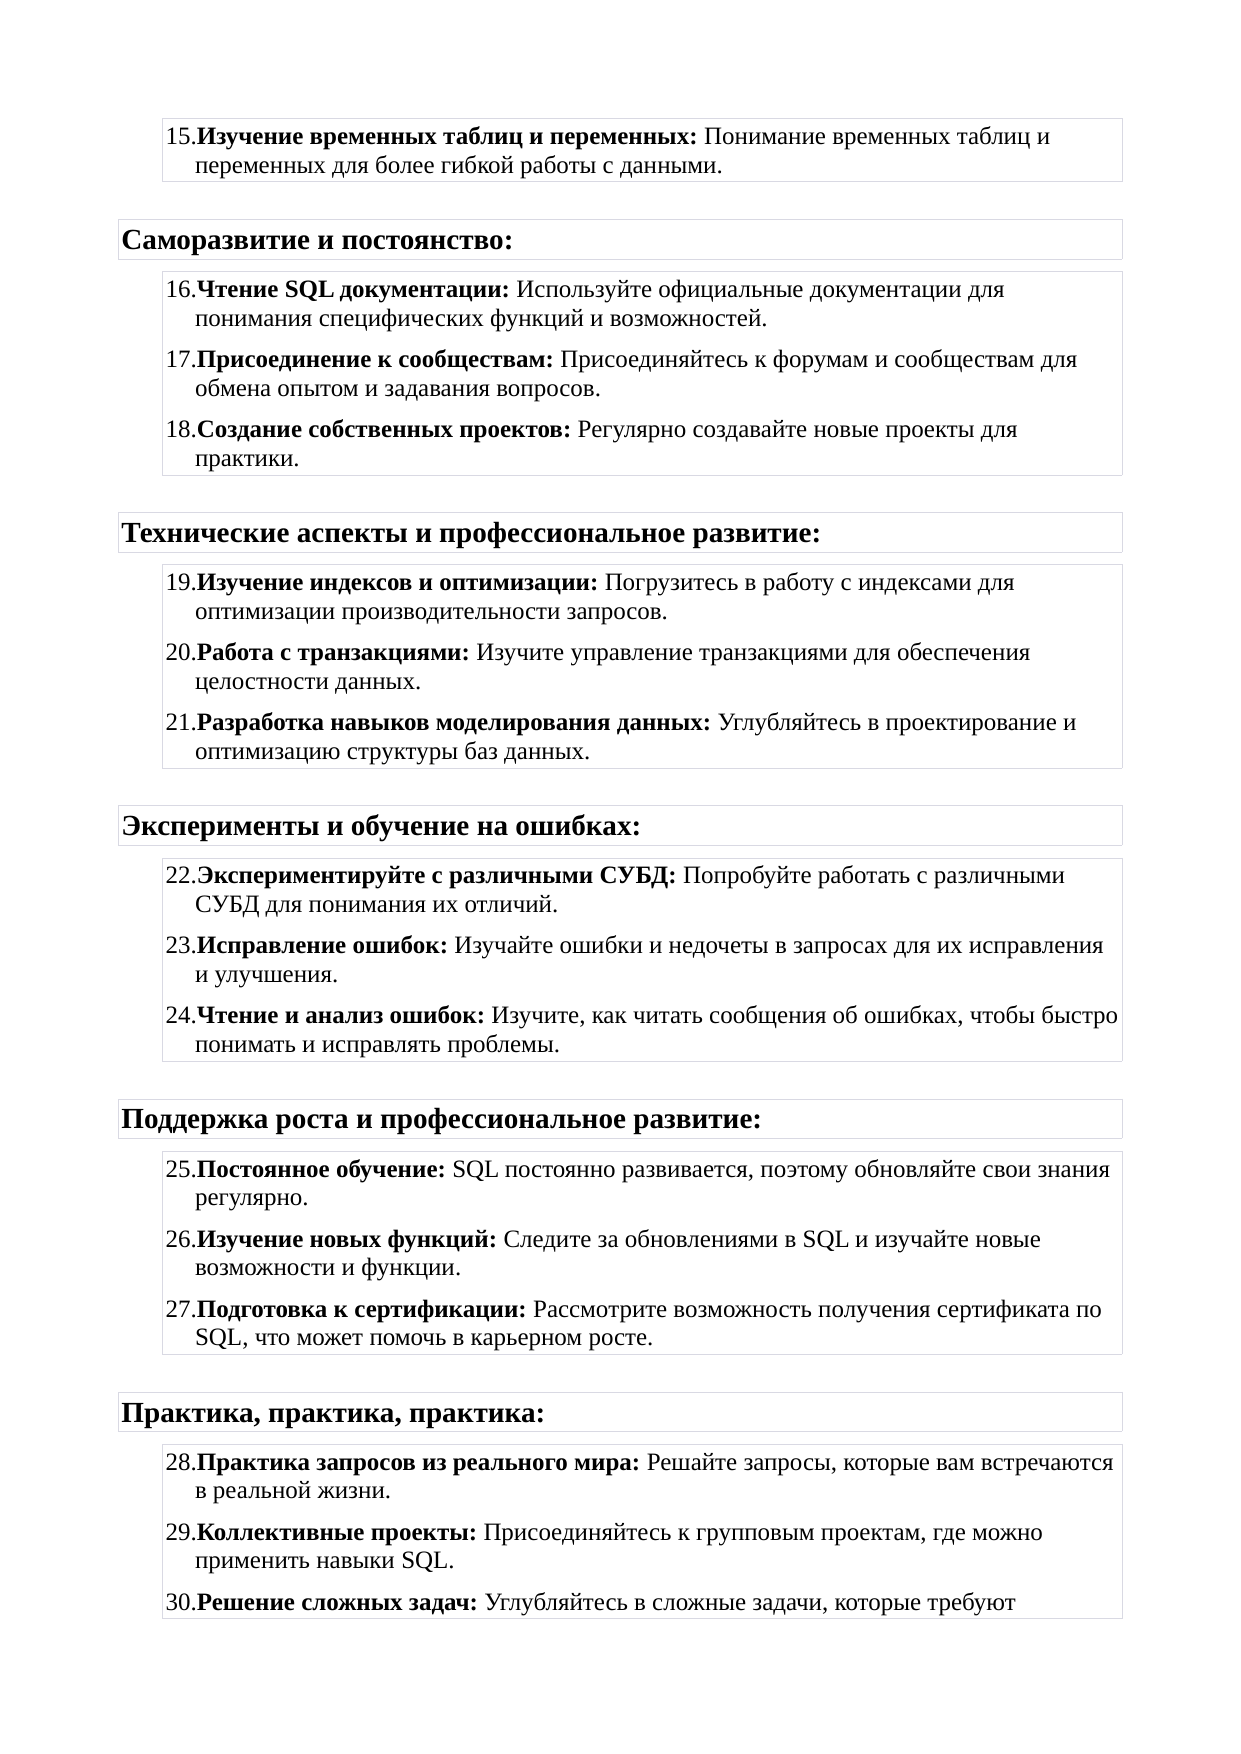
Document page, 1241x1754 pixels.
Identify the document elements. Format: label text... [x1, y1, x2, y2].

list Исправление ошибок: Изучайте ошибки и недочеты в запросах для их исправления и улучшения. [163, 927, 1122, 988]
list Коллективные проекты: Присоединяйтесь к групповым проектам, где можно применить навыки SQL. [163, 1514, 1122, 1574]
list Изучение новых функций: Следите за обновлениями в SQL и изучайте новые возможности и функции. [163, 1221, 1122, 1281]
subtitle Технические аспекты и профессиональное развитие: [119, 513, 1122, 552]
list Работа с транзакциями: Изучите управление транзакциями для обеспечения целостности данных. [163, 634, 1122, 695]
list Чтение и анализ ошибок: Изучите, как читать сообщения об ошибках, чтобы быстро понимать и исправлять проблемы. [163, 997, 1122, 1061]
list Чтение SQL документации: Используйте официальные документации для понимания специфических функций и возможностей. [163, 272, 1122, 332]
subtitle Поддержка роста и профессиональное развитие: [119, 1100, 1122, 1138]
list Практика запросов из реального мира: Решайте запросы, которые вам встречаются в реальной жизни. [163, 1445, 1122, 1504]
subtitle Практика, практика, практика: [119, 1393, 1122, 1431]
list Разработка навыков моделирования данных: Углубляйтесь в проектирование и оптимизацию структуры баз данных. [163, 704, 1122, 768]
list Подготовка к сертификации: Рассмотрите возможность получения сертификата по SQL, что может помочь в карьерном росте. [163, 1291, 1122, 1354]
list Решение сложных задач: Углубляйтесь в сложные задачи, которые требуют [163, 1584, 1122, 1618]
list Присоединение к сообществам: Присоединяйтесь к форумам и сообществам для обмена опытом и задавания вопросов. [163, 341, 1122, 402]
list Постоянное обучение: SQL постоянно развивается, поэтому обновляйте свои знания регулярно. [163, 1152, 1122, 1211]
list Изучение временных таблиц и переменных: Понимание временных таблиц и переменных для более гибкой работы с данными. [163, 119, 1122, 181]
subtitle Эксперименты и обучение на ошибках: [119, 806, 1122, 845]
list Изучение индексов и оптимизации: Погрузитесь в работу с индексами для оптимизации производительности запросов. [163, 565, 1122, 625]
list Экспериментируйте с различными СУБД: Попробуйте работать с различными СУБД для понимания их отличий. [163, 859, 1122, 918]
list Создание собственных проектов: Регулярно создавайте новые проекты для практики. [163, 411, 1122, 475]
subtitle Саморазвитие и постоянство: [119, 220, 1122, 259]
